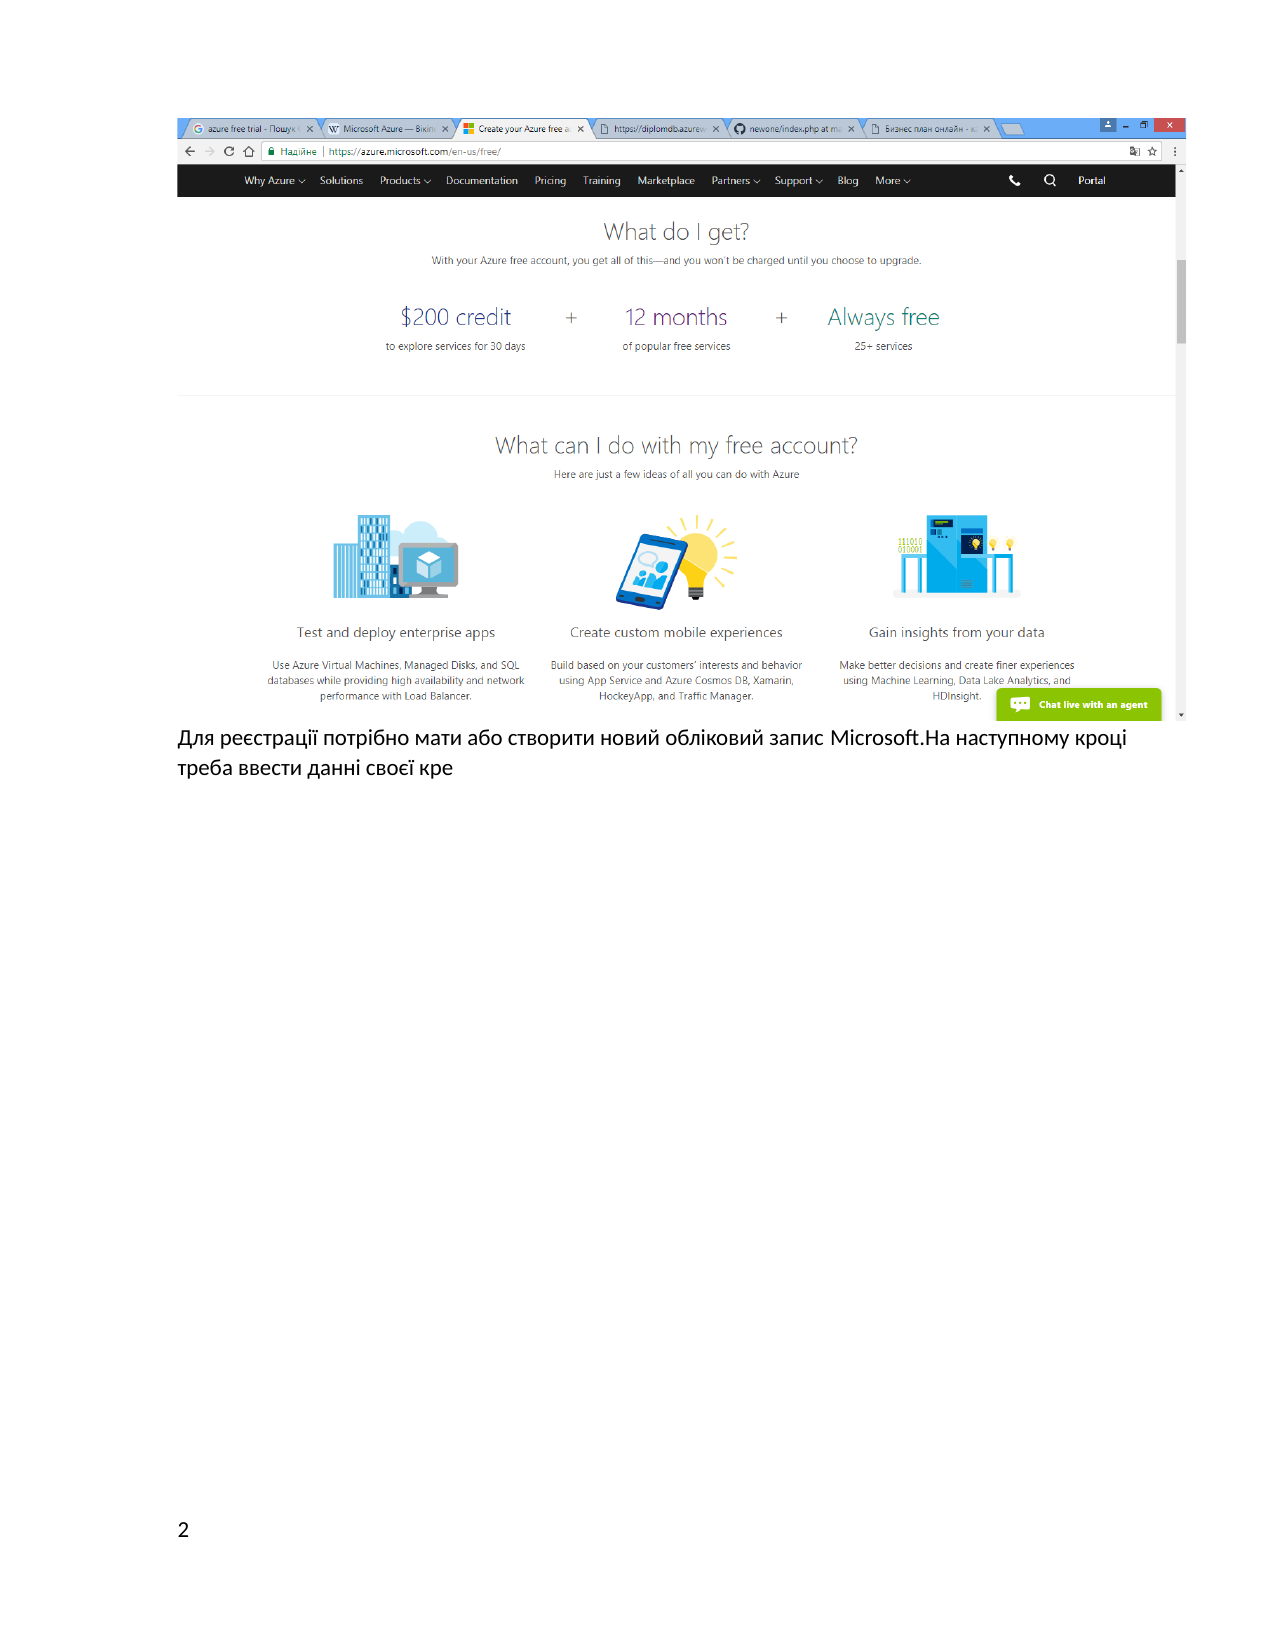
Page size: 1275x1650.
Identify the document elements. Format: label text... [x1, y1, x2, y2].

text Для реєстрації потрібно мати або створити новий обліковий запис Microsoft.На наступному кроці треба ввести данні своєї кре [177, 721, 1186, 781]
picture [177, 118, 1187, 721]
